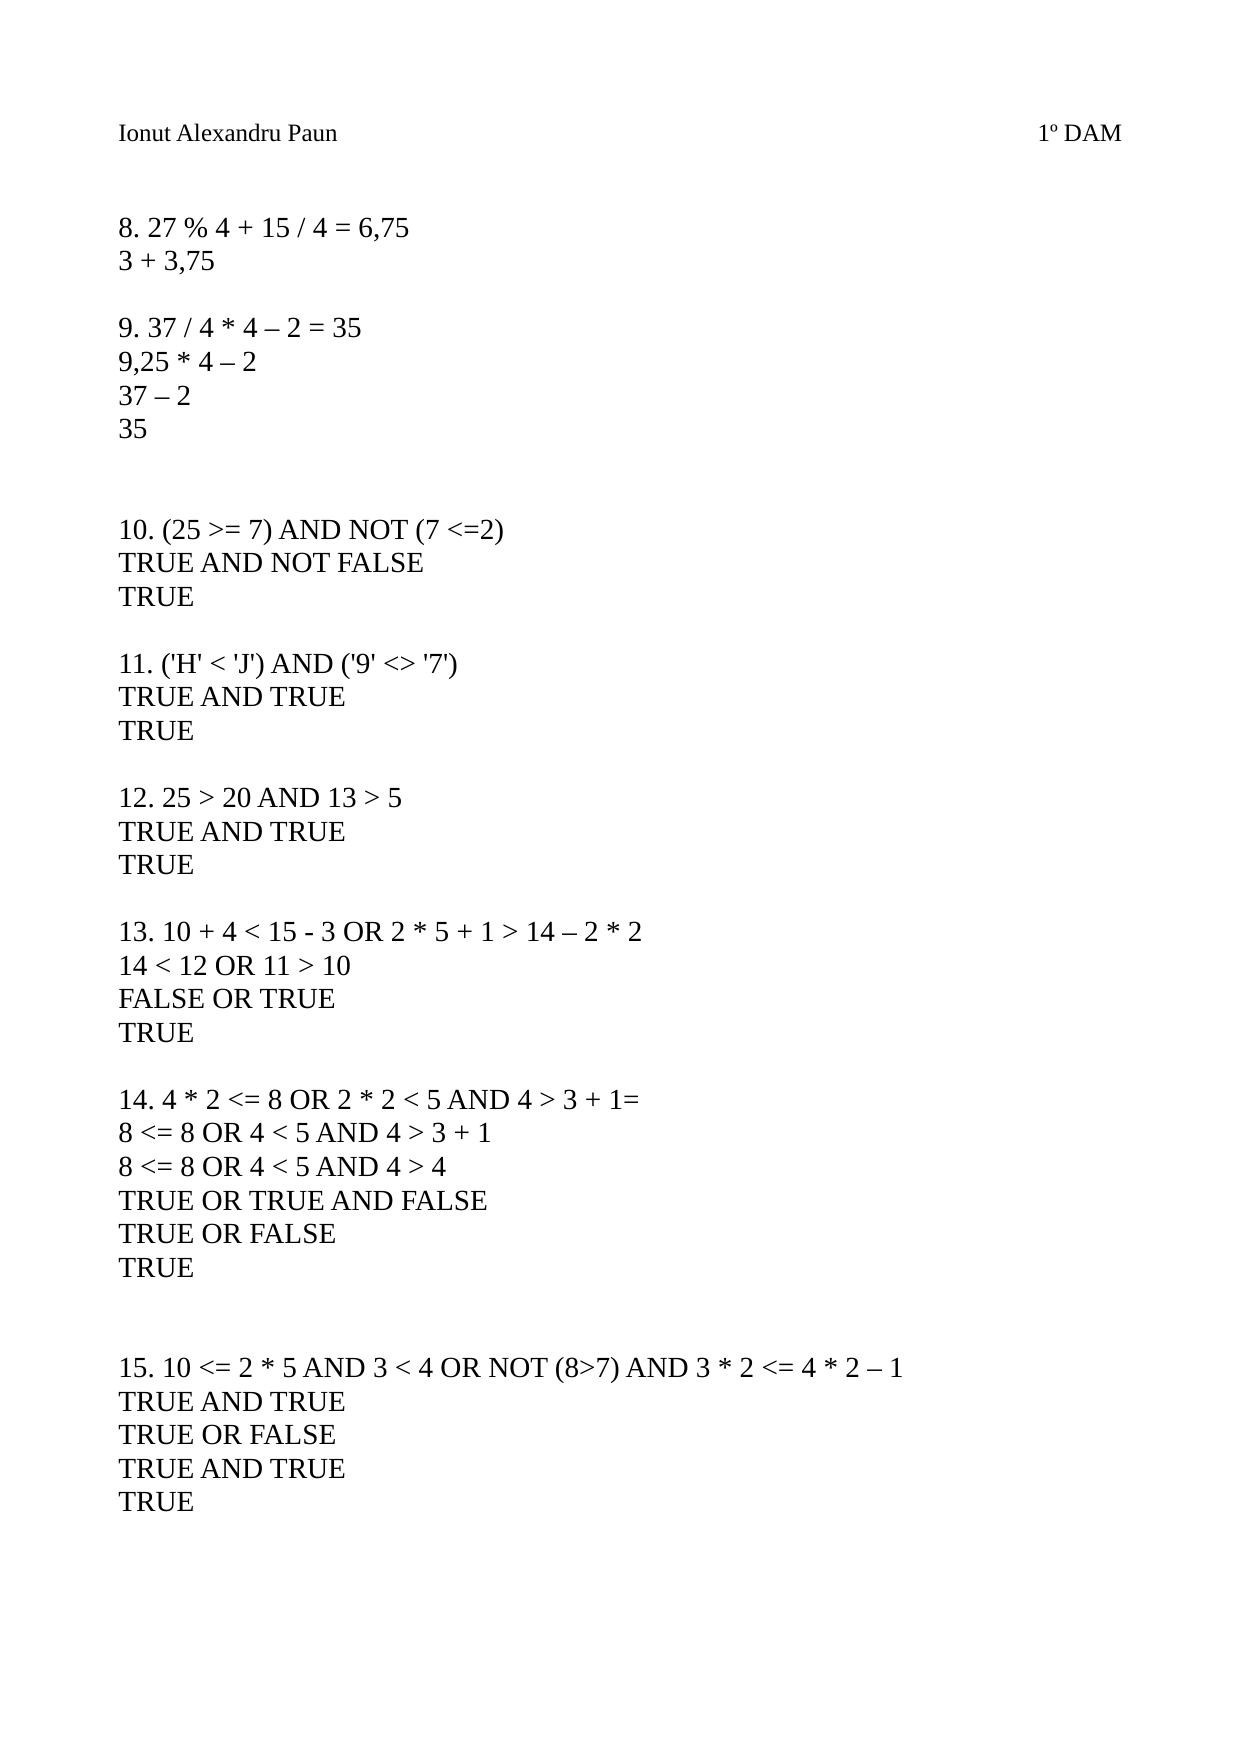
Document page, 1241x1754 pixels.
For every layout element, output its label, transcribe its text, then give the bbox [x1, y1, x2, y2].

text 9. 37 / 4 * 4 – 2 = 35 [118, 311, 1122, 344]
text TRUE [118, 1015, 1122, 1048]
text 13. 10 + 4 < 15 - 3 OR 2 * 5 + 1 > 14 – 2 * 2 [118, 914, 1122, 948]
text 8 <= 8 OR 4 < 5 AND 4 > 4 [118, 1149, 1122, 1183]
text TRUE [118, 713, 1122, 747]
text 10. (25 >= 7) AND NOT (7 <=2) [118, 512, 1122, 545]
text 11. ('H' < 'J') AND ('9' <> '7') [118, 646, 1122, 679]
text TRUE [118, 1250, 1122, 1283]
text 9,25 * 4 – 2 [118, 344, 1122, 378]
text TRUE [118, 847, 1122, 881]
text FALSE OR TRUE [118, 981, 1122, 1015]
text 8 <= 8 OR 4 < 5 AND 4 > 3 + 1 [118, 1116, 1122, 1149]
text TRUE [118, 1484, 1122, 1518]
text TRUE AND TRUE [118, 1384, 1122, 1417]
text TRUE OR FALSE [118, 1216, 1122, 1250]
text 8. 27 % 4 + 15 / 4 = 6,75 [118, 210, 1122, 243]
text TRUE [118, 579, 1122, 612]
text 12. 25 > 20 AND 13 > 5 [118, 780, 1122, 814]
text 35 [118, 411, 1122, 445]
text TRUE OR FALSE [118, 1417, 1122, 1451]
text 14. 4 * 2 <= 8 OR 2 * 2 < 5 AND 4 > 3 + 1= [118, 1082, 1122, 1116]
text TRUE OR TRUE AND FALSE [118, 1183, 1122, 1216]
text 37 – 2 [118, 378, 1122, 411]
text 3 + 3,75 [118, 243, 1122, 277]
text TRUE AND TRUE [118, 1451, 1122, 1484]
text 15. 10 <= 2 * 5 AND 3 < 4 OR NOT (8>7) AND 3 * 2 <= 4 * 2 – 1 [118, 1350, 1122, 1384]
text TRUE AND TRUE [118, 679, 1122, 713]
text TRUE AND TRUE [118, 814, 1122, 847]
text TRUE AND NOT FALSE [118, 545, 1122, 579]
text 14 < 12 OR 11 > 10 [118, 948, 1122, 981]
